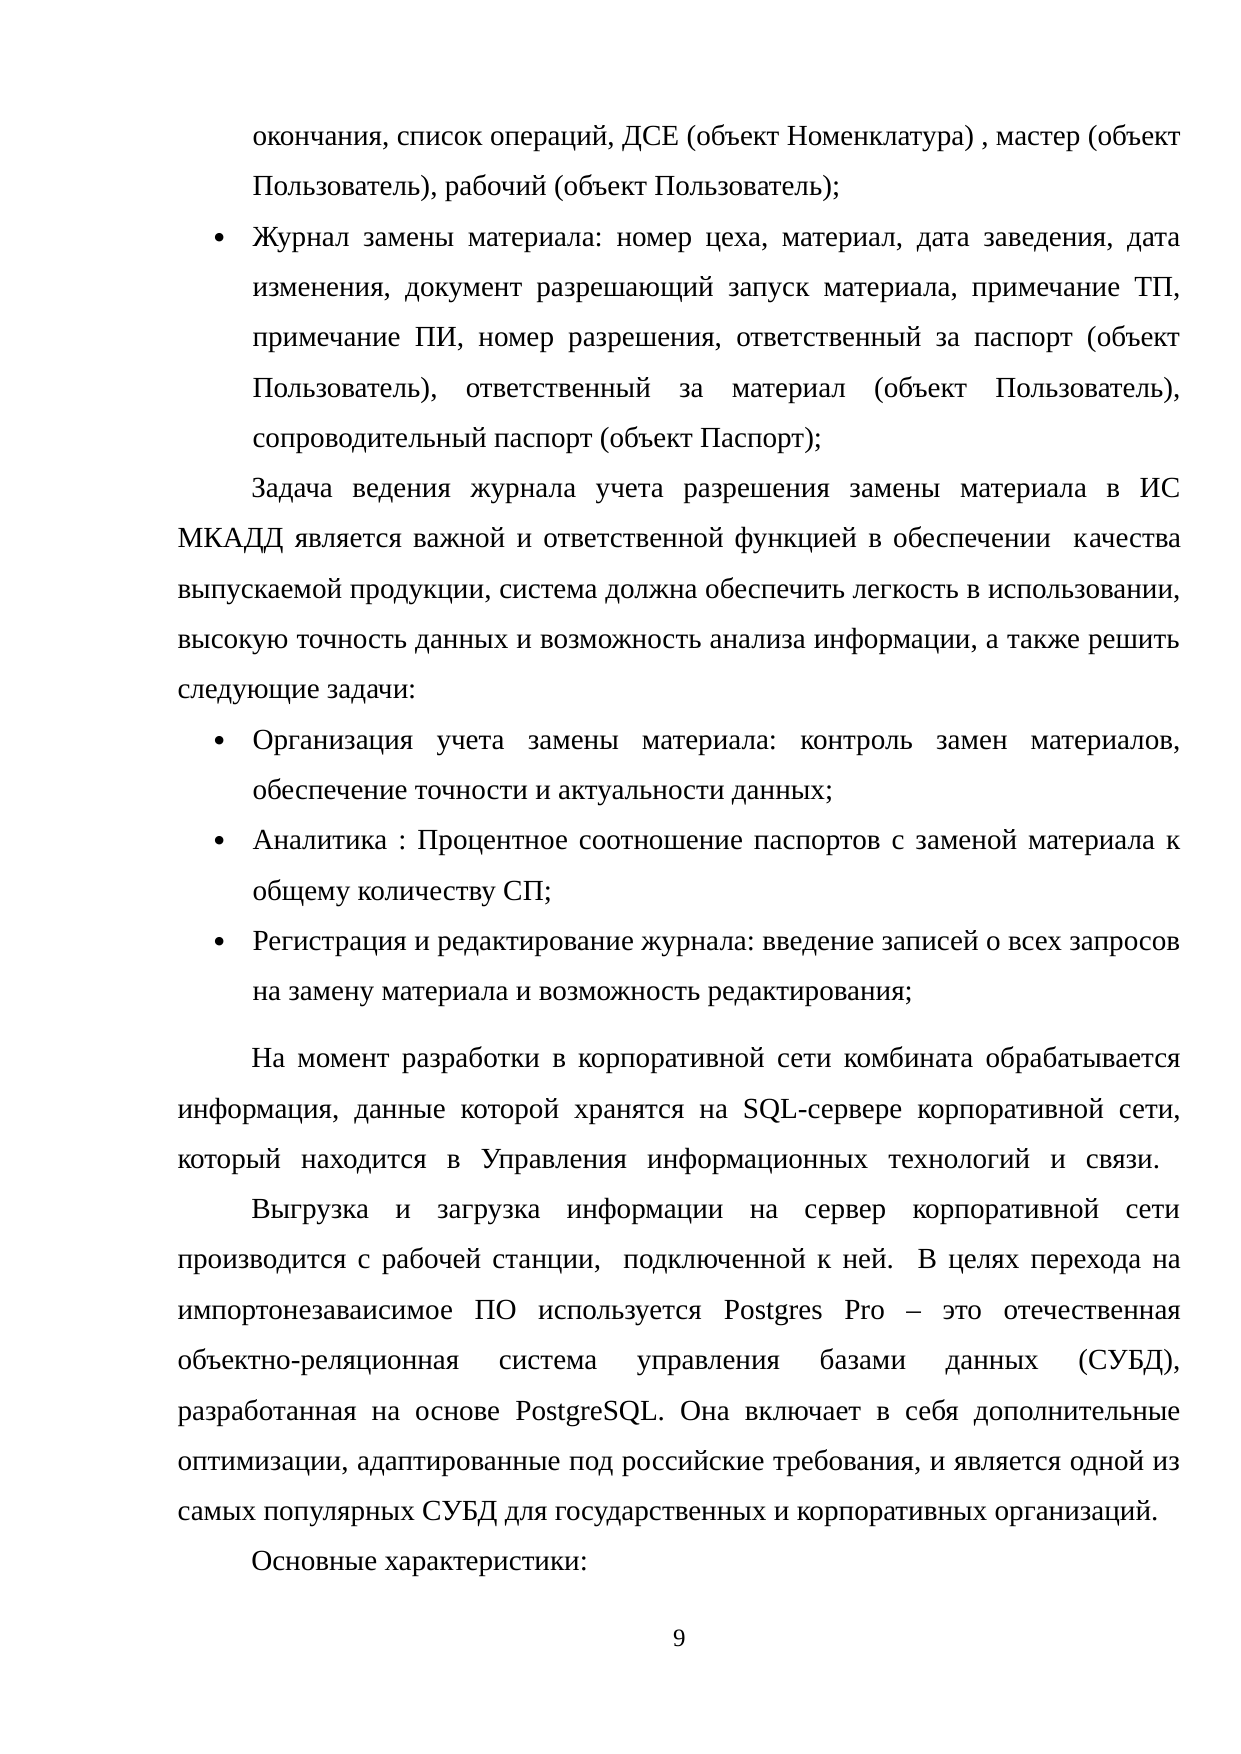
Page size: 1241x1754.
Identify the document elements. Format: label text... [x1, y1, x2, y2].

list Регистрация и редактирование журнала: введение записей о всех запросов на замену материала и возможность редактирования; [215, 923, 1181, 1007]
text На момент разработки в корпоративной сети комбината обрабатывается информация, данные которой хранятся на SQL-сервере корпоративной сети, который находится в Управления информационных технологий и связи. Выгрузка и загрузка информации на сервер корпоративной сети производится с рабочей станции, подключенной к ней. В целях перехода на импортонезаваисимое ПО используется Postgres Pro – это отечественная объектно-реляционная система управления базами данных (СУБД), разработанная на основе PostgreSQL. Она включает в себя дополнительные оптимизации, адаптированные под российские требования, и является одной из самых популярных СУБД для государственных и корпоративных организаций. [177, 1040, 1181, 1527]
list окончания, список операций, ДСЕ (объект Номенклатура) , мастер (объект Пользователь), рабочий (объект Пользователь); [215, 118, 1181, 202]
text Задача ведения журнала учета разрешения замены материала в ИС МКАДД является важной и ответственной функцией в обеспечении качества выпускаемой продукции, система должна обеспечить легкость в использовании, высокую точность данных и возможность анализа информации, а также решить следующие задачи: [177, 470, 1181, 705]
text Основные характеристики: [177, 1543, 1181, 1577]
list Аналитика : Процентное соотношение паспортов с заменой материала к общему количеству СП; [215, 822, 1181, 906]
list Журнал замены материала: номер цеха, материал, дата заведения, дата изменения, документ разрешающий запуск материала, примечание ТП, примечание ПИ, номер разрешения, ответственный за паспорт (объект Пользователь), ответственный за материал (объект Пользователь), сопроводительный паспорт (объект Паспорт); [215, 219, 1181, 453]
list Организация учета замены материала: контроль замен материалов, обеспечение точности и актуальности данных; [215, 722, 1181, 806]
